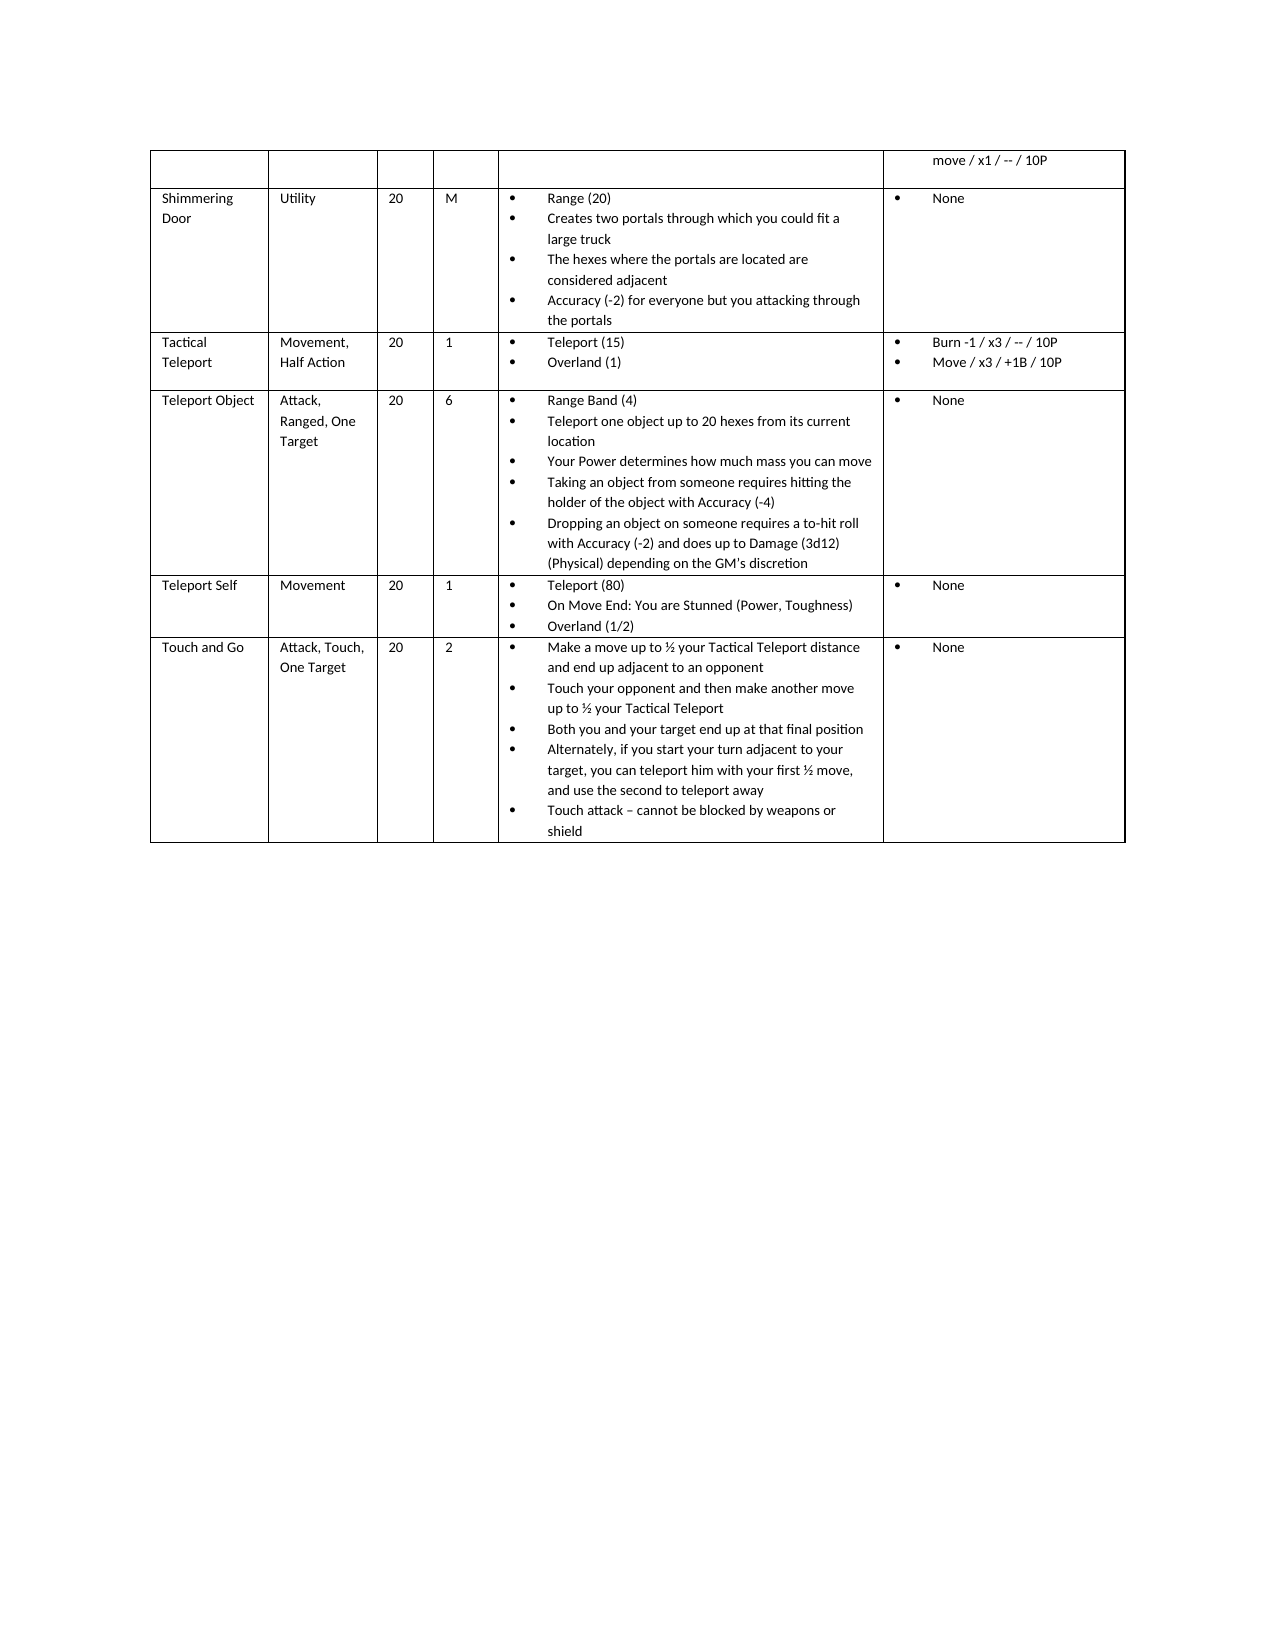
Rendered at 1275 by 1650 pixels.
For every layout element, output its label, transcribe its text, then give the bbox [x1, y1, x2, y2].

table_cell Movement, Half Action [269, 333, 377, 390]
table_cell Teleport (80) On Move End: You are Stunned (Power, Toughness) Overland (1/2) [499, 576, 883, 637]
table_cell None [884, 189, 1124, 332]
table_cell 20 [378, 576, 433, 637]
table_cell None [884, 638, 1124, 842]
table_cell 20 [378, 189, 433, 332]
table_cell Teleport Object [151, 391, 268, 575]
table_cell None [884, 391, 1124, 575]
table_cell [499, 151, 883, 188]
table_cell move / x1 / -- / 10P [884, 151, 1124, 188]
table_cell 20 [378, 638, 433, 842]
table_cell 20 [378, 333, 433, 390]
table_cell 20 [378, 391, 433, 575]
table_cell Attack, Touch, One Target [269, 638, 377, 842]
table_cell Make a move up to ½ your Tactical Teleport distance and end up adjacent to an opponent Touch your opponent and then make another move up to ½ your Tactical Teleport Both you and your target end up at that final position Alternately, if you start your turn adjacent to your target, you can teleport him with your first ½ move, and use the second to teleport away Touch attack – cannot be blocked by weapons or shield [499, 638, 883, 842]
table_cell Utility [269, 189, 377, 332]
table_cell [434, 151, 498, 188]
table_cell Range Band (4) Teleport one object up to 20 hexes from its current location Your Power determines how much mass you can move Taking an object from someone requires hitting the holder of the object with Accuracy (-4) Dropping an object on someone requires a to-hit roll with Accuracy (-2) and does up to Damage (3d12) (Physical) depending on the GM’s discretion [499, 391, 883, 575]
table_cell M [434, 189, 498, 332]
table_cell 1 [434, 576, 498, 637]
table_cell Range (20) Creates two portals through which you could fit a large truck The hexes where the portals are located are considered adjacent Accuracy (-2) for everyone but you attacking through the portals [499, 189, 883, 332]
table_cell 1 [434, 333, 498, 390]
table_cell Teleport (15) Overland (1) [499, 333, 883, 390]
table_cell Touch and Go [151, 638, 268, 842]
table_cell Attack, Ranged, One Target [269, 391, 377, 575]
table_cell Movement [269, 576, 377, 637]
table_cell [151, 151, 268, 188]
table_cell Shimmering Door [151, 189, 268, 332]
table_cell Teleport Self [151, 576, 268, 637]
table_cell [378, 151, 433, 188]
table_cell [269, 151, 377, 188]
table_cell None [884, 576, 1124, 637]
table_cell 6 [434, 391, 498, 575]
table_cell Tactical Teleport [151, 333, 268, 390]
table_cell 2 [434, 638, 498, 842]
table_cell Burn -1 / x3 / -- / 10P Move / x3 / +1B / 10P [884, 333, 1124, 390]
